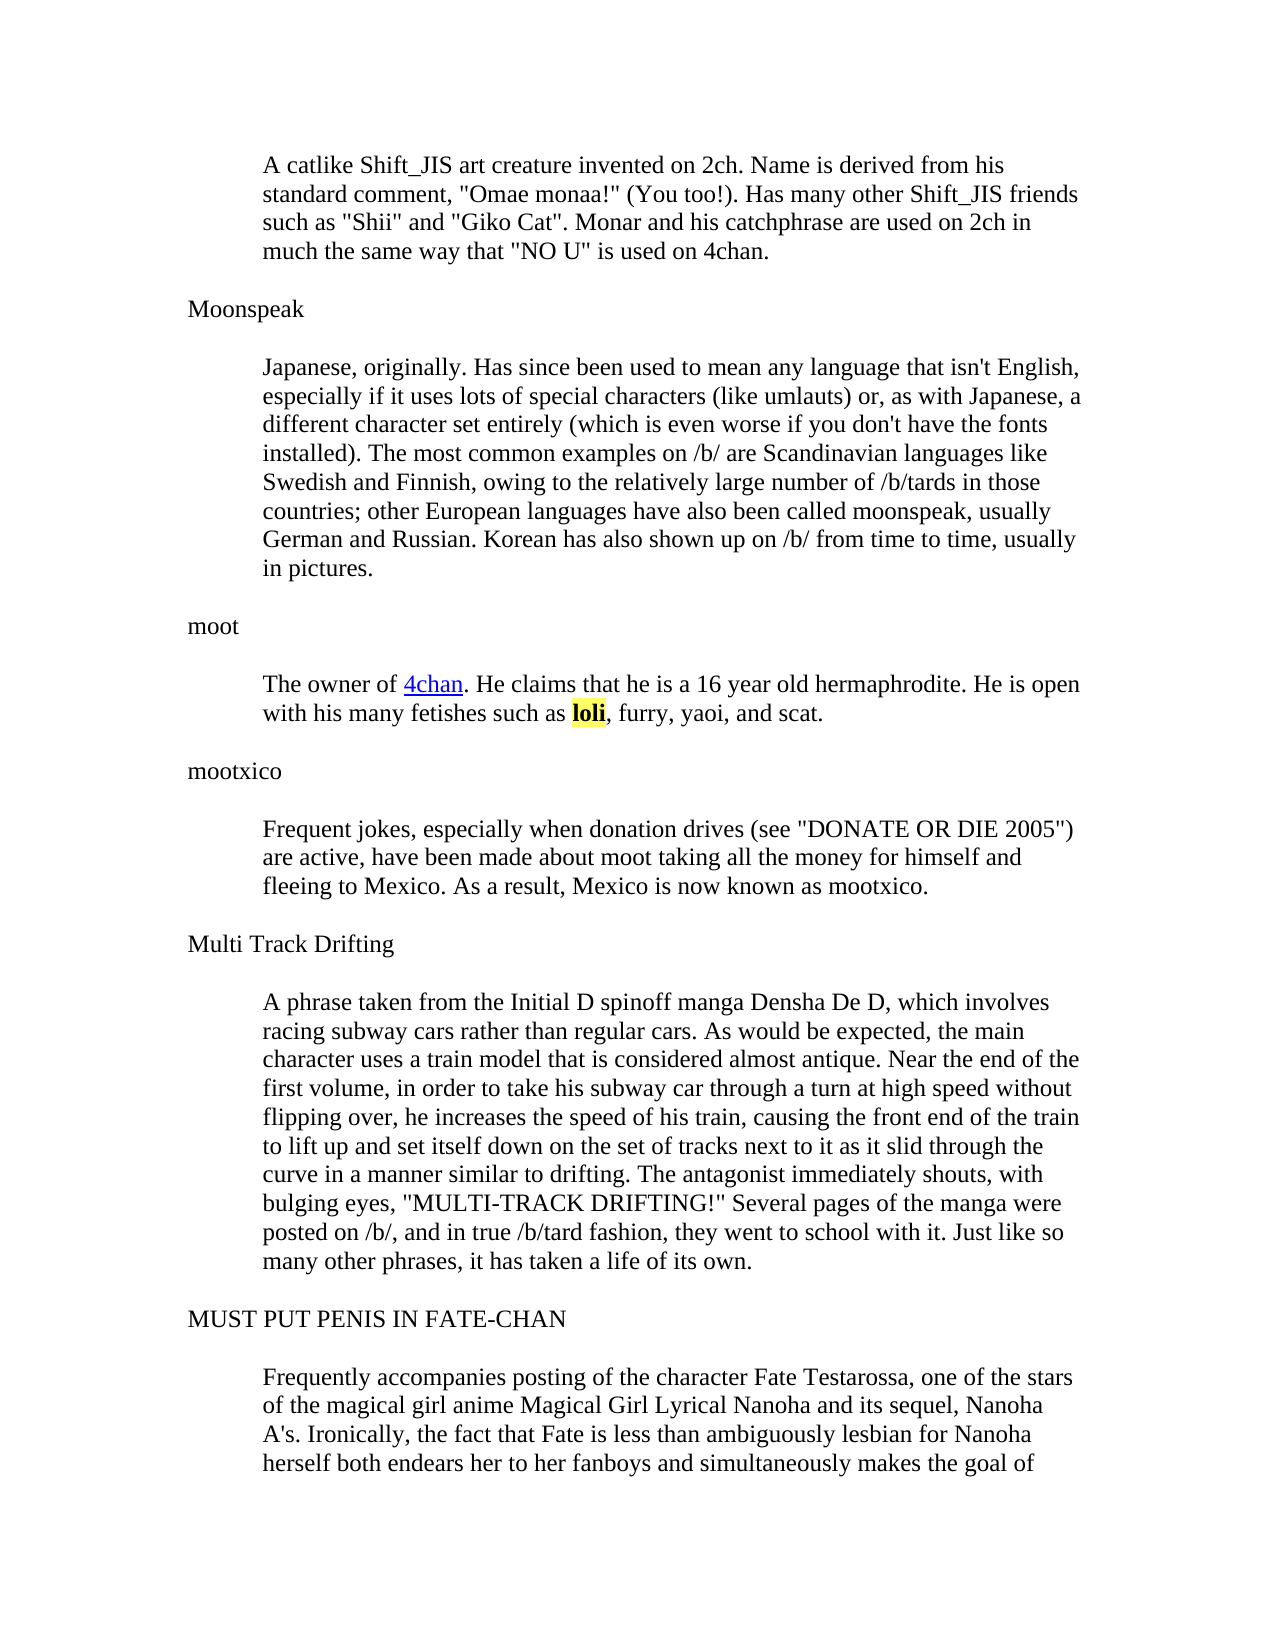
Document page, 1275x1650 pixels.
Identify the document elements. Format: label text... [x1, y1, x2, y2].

text mootxico [187, 756, 1087, 784]
text A phrase taken from the Initial D spinoff manga Densha De D, which involves racing subway cars rather than regular cars. As would be expected, the main character uses a train model that is considered almost antique. Near the end of the first volume, in order to take his subway car through a turn at high speed without flipping over, he increases the speed of his train, causing the front end of the train to lift up and set itself down on the set of tracks next to it as it slid through the curve in a manner similar to drifting. The antagonist immediately shouts, with bulging eyes, "MULTI-TRACK DRIFTING!" Several pages of the manga were posted on /b/, and in true /b/tard fashion, they went to school with it. Just like so many other phrases, it has taken a life of its own. [262, 987, 1087, 1274]
text moot [187, 611, 1087, 640]
text Multi Track Drifting [187, 929, 1087, 958]
text Moonspeak [187, 294, 1087, 323]
text Japanese, originally. Has since been used to mean any language that isn't English, especially if it uses lots of special characters (like umlauts) or, as with Japanese, a different character set entirely (which is even worse if you don't have the fonts installed). The most common examples on /b/ are Scandinavian languages like Swedish and Finnish, owing to the relatively large number of /b/tards in those countries; other European languages have also been called moonspeak, usually German and Russian. Korean has also shown up on /b/ from time to time, usually in pictures. [262, 352, 1087, 582]
text The owner of 4chan. He claims that he is a 16 year old hermaphrodite. He is open with his many fetishes such as loli, furry, yaoi, and scat. [262, 669, 1087, 727]
text MUST PUT PENIS IN FATE-CHAN [187, 1304, 1087, 1332]
text Frequent jokes, especially when donation drives (see "DONATE OR DIE 2005") are active, have been made about moot taking all the money for himself and fleeing to Mexico. As a result, Mexico is now known as mootxico. [262, 814, 1087, 900]
text Frequently accompanies posting of the character Fate Testarossa, one of the stars of the magical girl anime Magical Girl Lyrical Nanoha and its sequel, Nanoha A's. Ironically, the fact that Fate is less than ambiguously lesbian for Nanoha herself both endears her to her fanboys and simultaneously makes the goal of [262, 1362, 1087, 1477]
text A catlike Shift_JIS art creature invented on 2ch. Name is derived from his standard comment, "Omae monaa!" (You too!). Has many other Shift_JIS friends such as "Shii" and "Giko Cat". Monar and his catchphrase are used on 2ch in much the same way that "NO U" is used on 4chan. [262, 150, 1087, 265]
